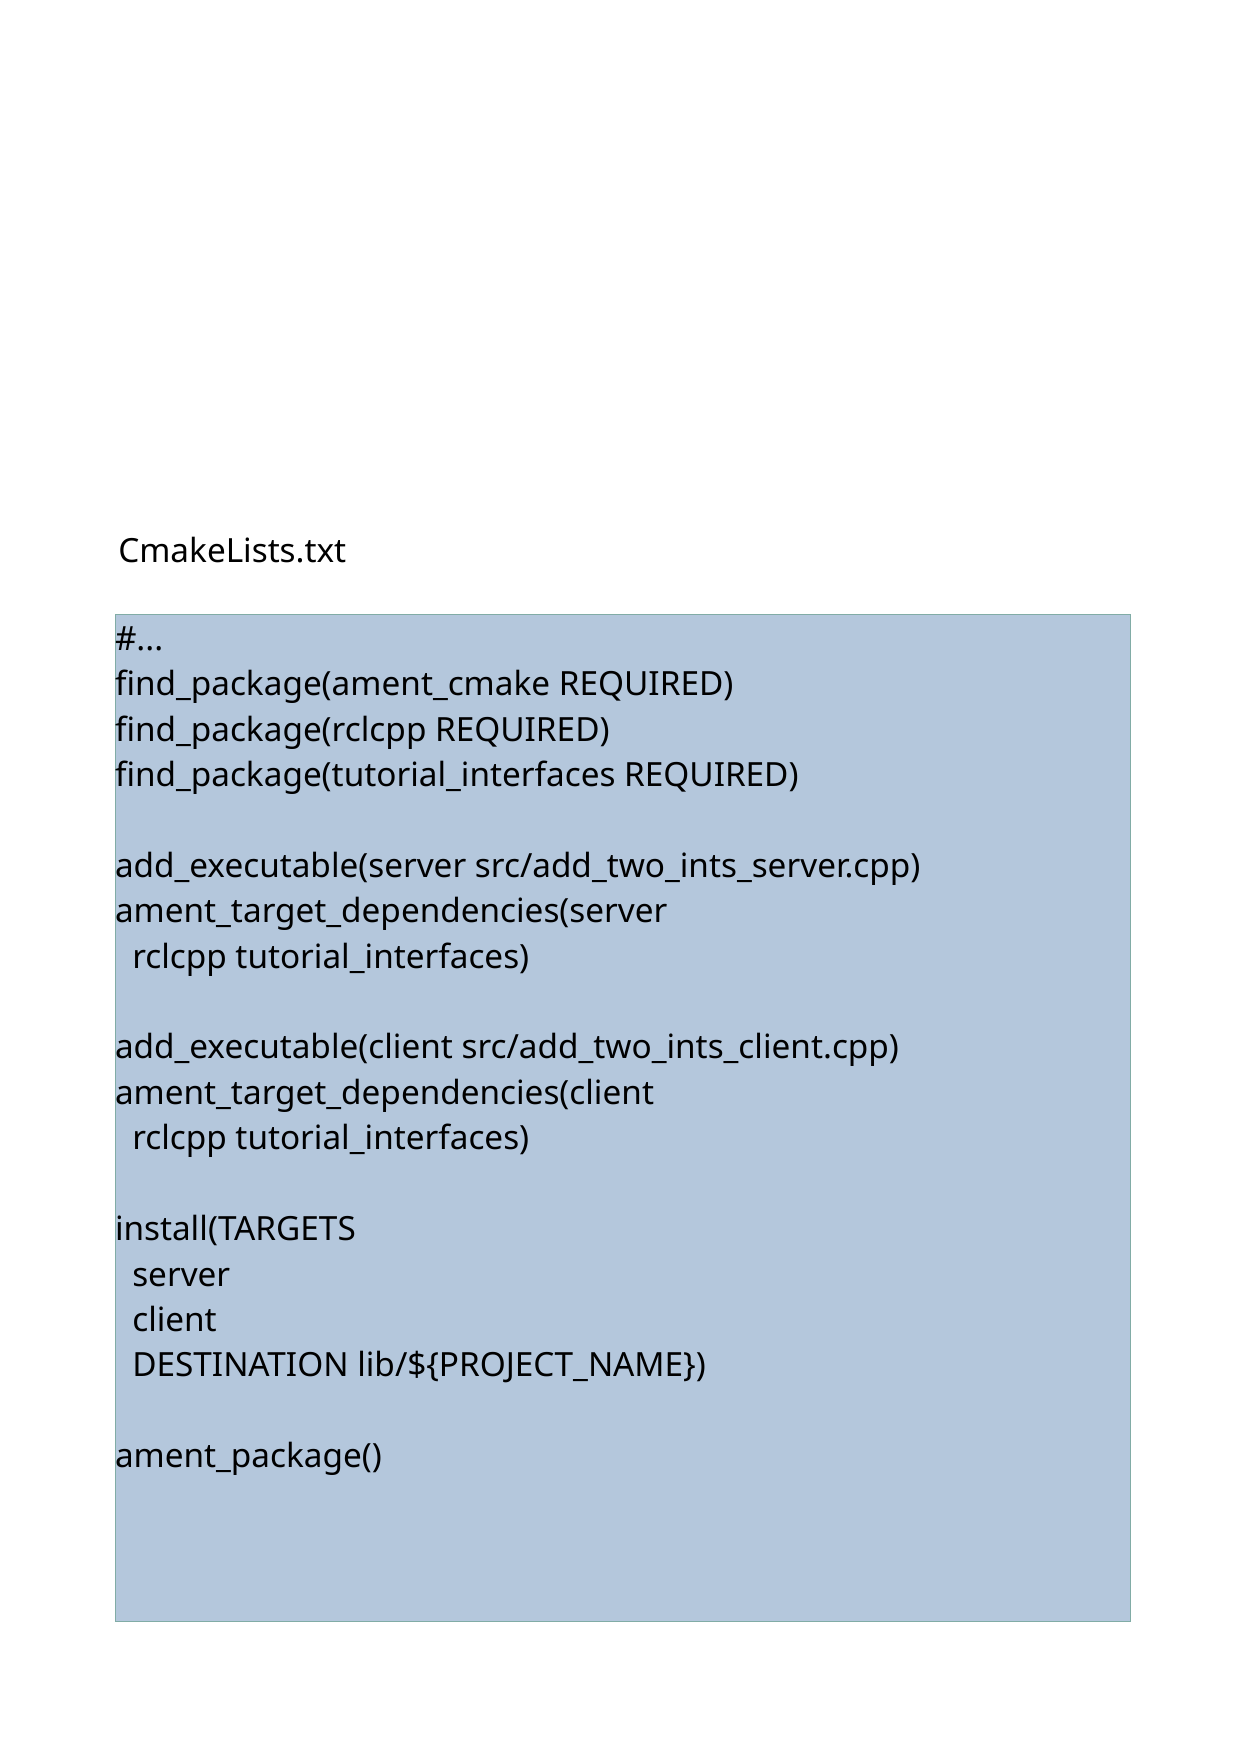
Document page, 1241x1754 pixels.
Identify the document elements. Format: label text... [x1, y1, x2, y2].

text CmakeLists.txt [118, 527, 1122, 572]
